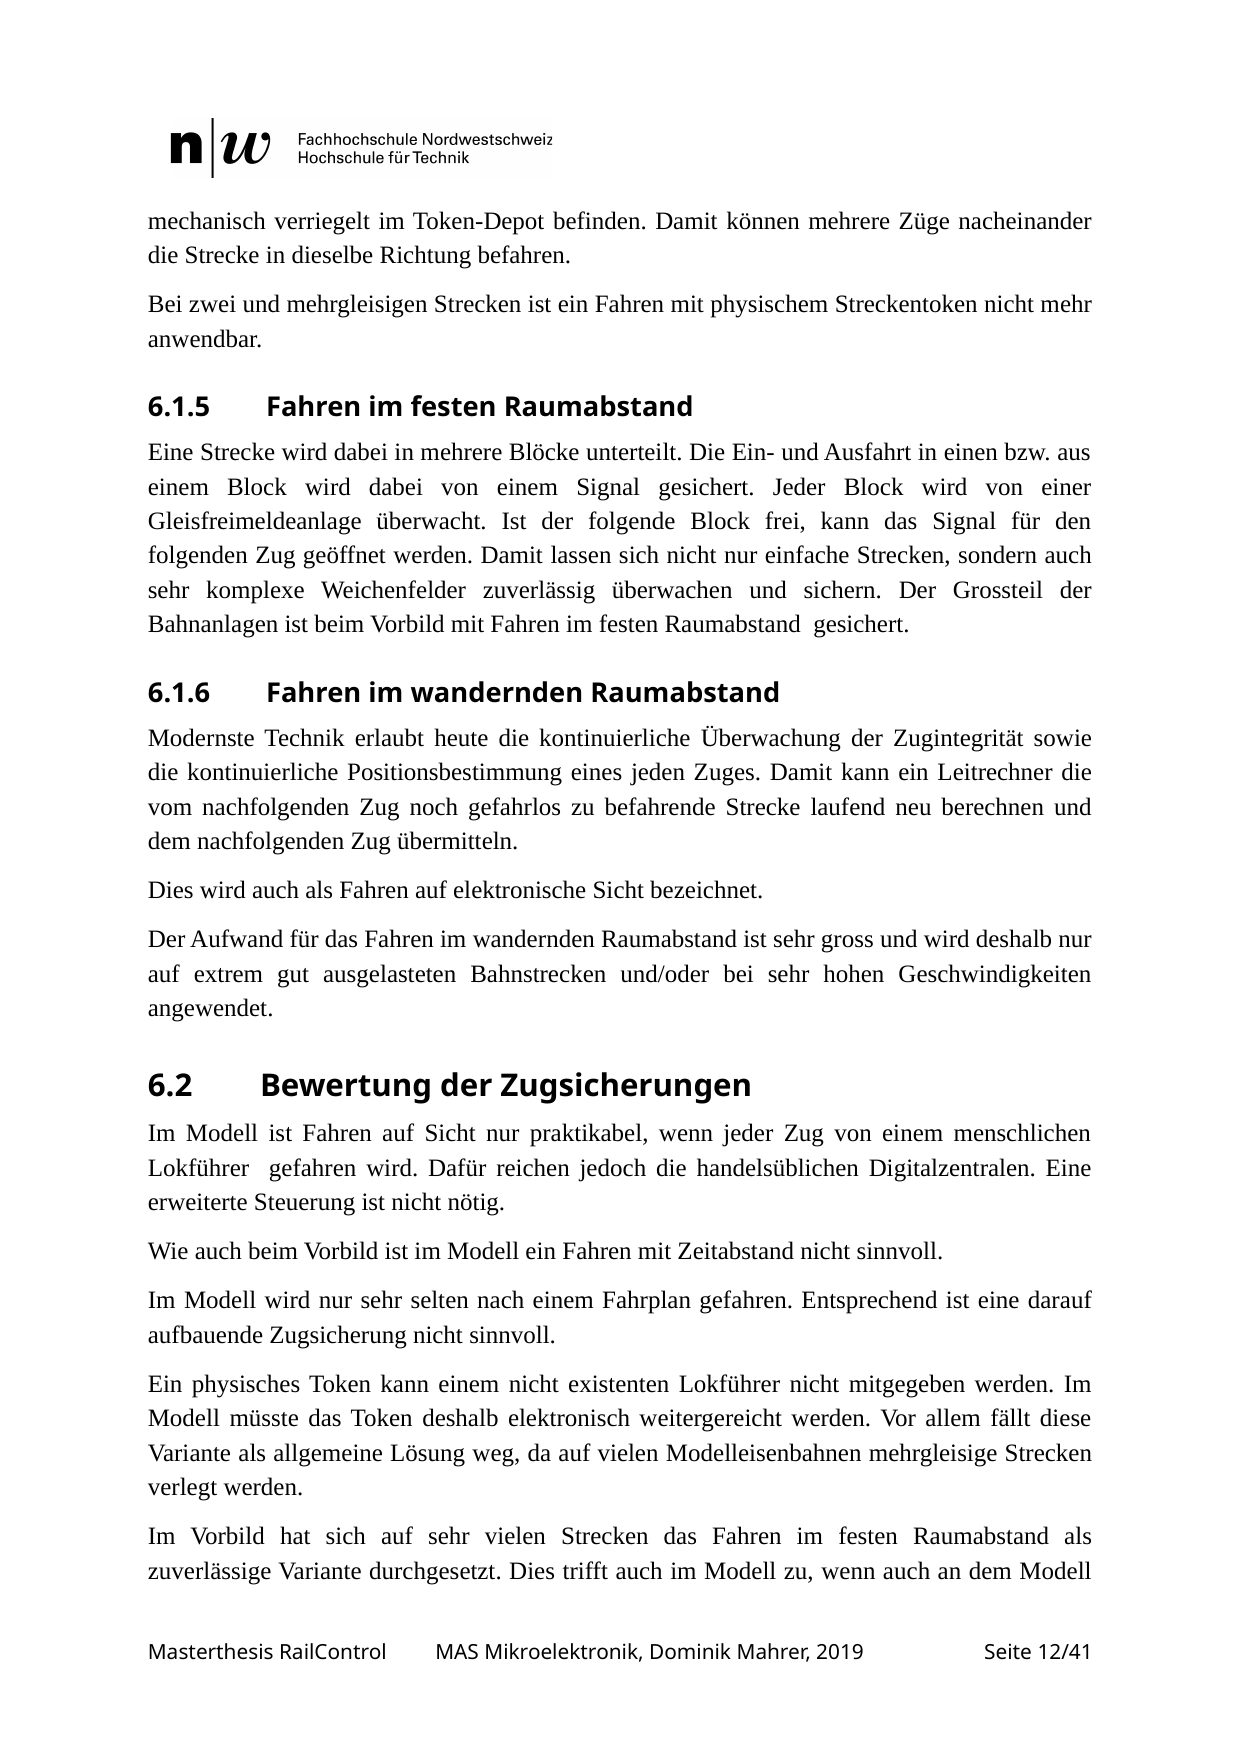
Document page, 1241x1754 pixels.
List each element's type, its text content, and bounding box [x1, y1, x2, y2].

text Im Vorbild hat sich auf sehr vielen Strecken das Fahren im festen Raumabstand als zuverlässige Variante durchgesetzt. Dies trifft auch im Modell zu, wenn auch an dem Modell [148, 1521, 1093, 1584]
picture [170, 118, 553, 178]
text Bei zwei und mehrgleisigen Strecken ist ein Fahren mit physischem Streckentoken nicht mehr anwendbar. [148, 289, 1093, 353]
text Im Modell ist Fahren auf Sicht nur praktikabel, wenn jeder Zug von einem menschlichen Lokführer gefahren wird. Dafür reichen jedoch die handelsüblichen Digitalzentralen. Eine erweiterte Steuerung ist nicht nötig. [148, 1118, 1093, 1216]
text Wie auch beim Vorbild ist im Modell ein Fahren mit Zeitabstand nicht sinnvoll. [148, 1236, 1093, 1265]
subtitle Fahren im wandernden Raumabstand [148, 673, 1093, 710]
text Eine Strecke wird dabei in mehrere Blöcke unterteilt. Die Ein- und Ausfahrt in einen bzw. aus einem Block wird dabei von einem Signal gesichert. Jeder Block wird von einer Gleisfreimeldeanlage überwacht. Ist der folgende Block frei, kann das Signal für den folgenden Zug geöffnet werden. Damit lassen sich nicht nur einfache Strecken, sondern auch sehr komplexe Weichenfelder zuverlässig überwachen und sichern. Der Grossteil der Bahnanlagen ist beim Vorbild mit Fahren im festen Raumabstand gesichert. [148, 437, 1093, 638]
subtitle Fahren im festen Raumabstand [148, 387, 1093, 425]
text Modernste Technik erlaubt heute die kontinuierliche Überwachung der Zugintegrität sowie die kontinuierliche Positionsbestimmung eines jeden Zuges. Damit kann ein Leitrechner die vom nachfolgenden Zug noch gefahrlos zu befahrende Strecke laufend neu berechnen und dem nachfolgenden Zug übermitteln. [148, 723, 1093, 855]
text Im Modell wird nur sehr selten nach einem Fahrplan gefahren. Entsprechend ist eine darauf aufbauende Zugsicherung nicht sinnvoll. [148, 1285, 1093, 1348]
text Dies wird auch als Fahren auf elektronische Sicht bezeichnet. [148, 875, 1093, 904]
subtitle Bewertung der Zugsicherungen [148, 1063, 1093, 1106]
text Ein physisches Token kann einem nicht existenten Lokführer nicht mitgegeben werden. Im Modell müsste das Token deshalb elektronisch weitergereicht werden. Vor allem fällt diese Variante als allgemeine Lösung weg, da auf vielen Modelleisenbahnen mehrgleisige Strecken verlegt werden. [148, 1369, 1093, 1501]
text mechanisch verriegelt im Token-Depot befinden. Damit können mehrere Züge nacheinander die Strecke in dieselbe Richtung befahren. [148, 206, 1093, 269]
text Der Aufwand für das Fahren im wandernden Raumabstand ist sehr gross und wird deshalb nur auf extrem gut ausgelasteten Bahnstrecken und/oder bei sehr hohen Geschwindigkeiten angewendet. [148, 924, 1093, 1022]
